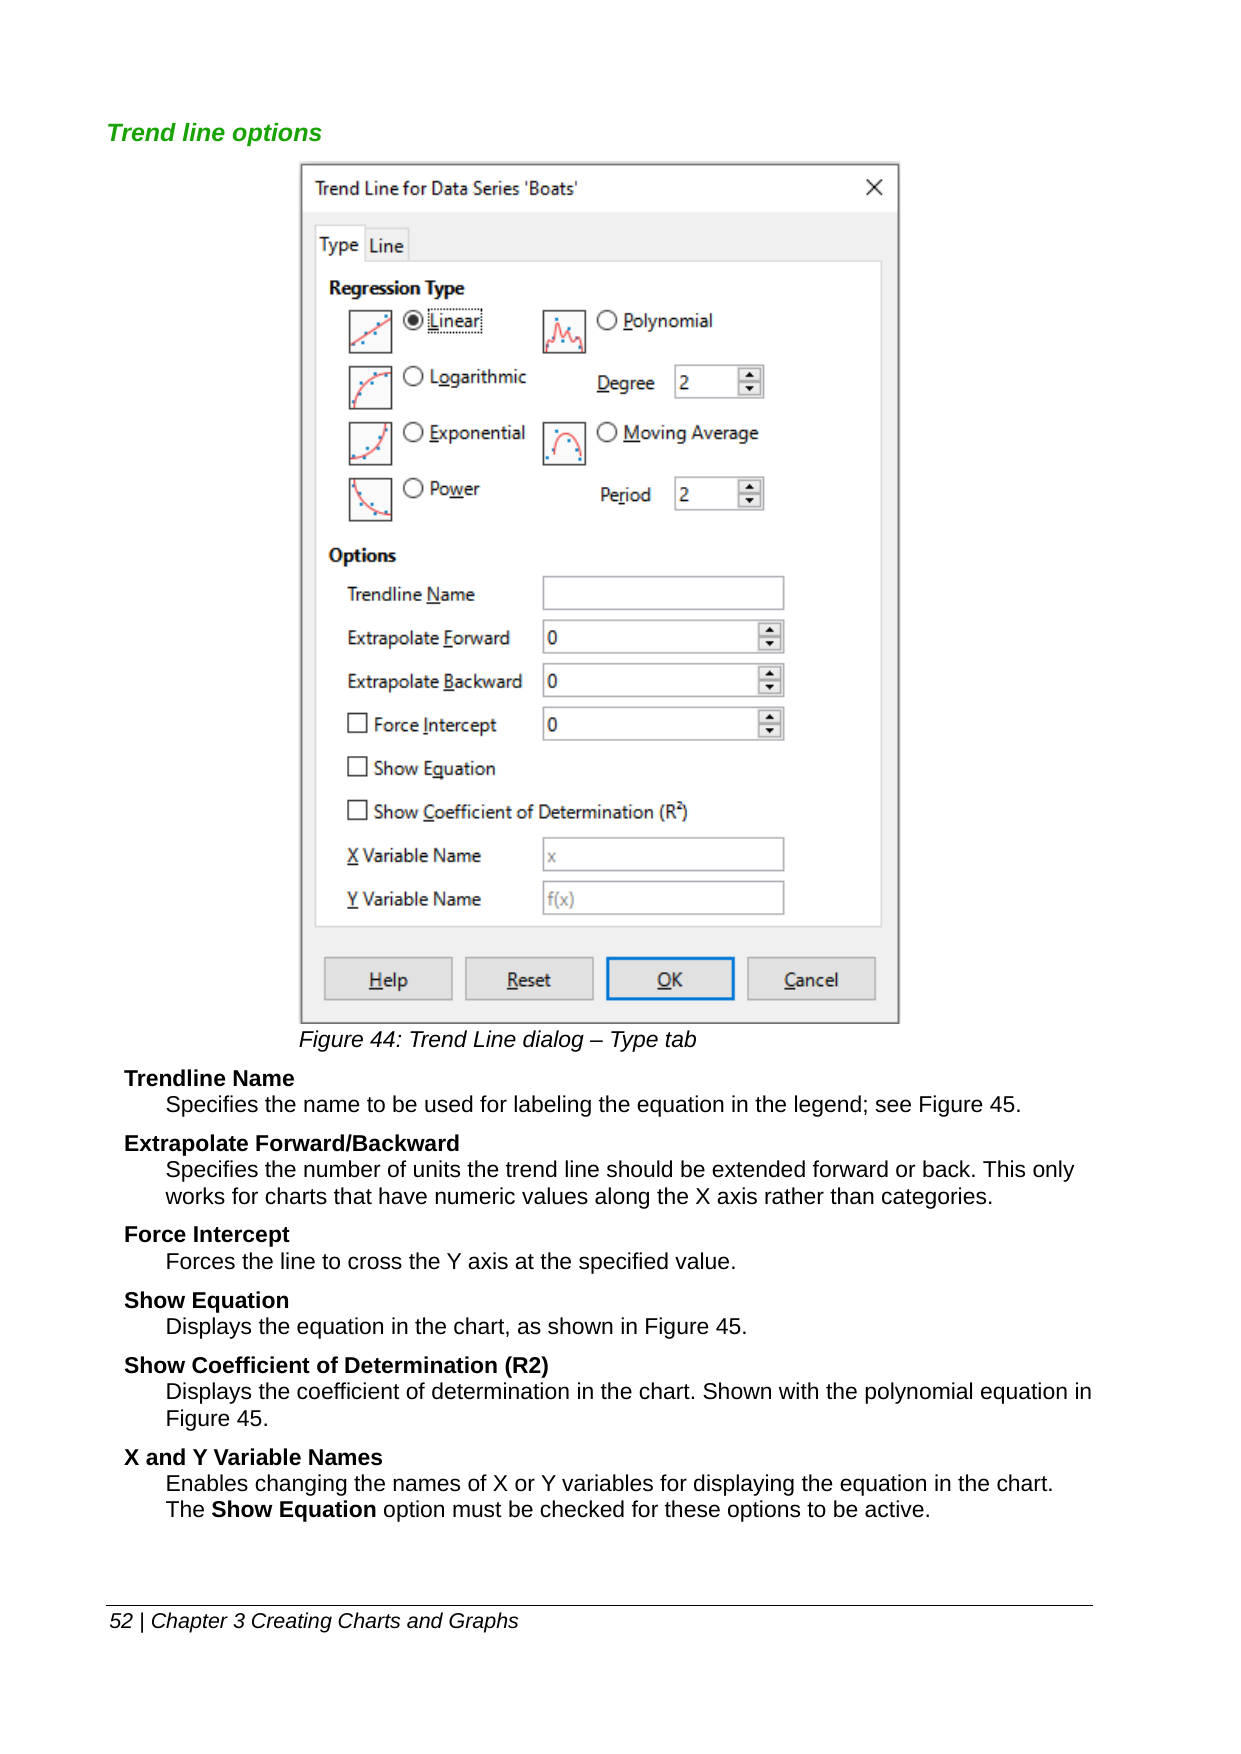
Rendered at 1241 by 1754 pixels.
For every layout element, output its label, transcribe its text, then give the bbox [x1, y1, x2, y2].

text Extrapolate Forward/Backward [124, 1130, 1093, 1156]
text Displays the equation in the chart, as shown in Figure 45. [165, 1313, 1093, 1339]
text Enables changing the names of X or Y variables for displaying the equation in the chart. The Show Equation option must be checked for these options to be active. [165, 1470, 1093, 1522]
text Specifies the number of units the trend line should be extended forward or back. This only works for charts that have numeric values along the X axis rather than categories. [165, 1156, 1093, 1209]
text Show Coefficient of Determination (R2) [124, 1352, 1093, 1378]
picture [298, 161, 901, 1024]
text Show Equation [124, 1287, 1093, 1313]
text Force Intercept [124, 1221, 1093, 1248]
text Specifies the name to be used for labeling the equation in the legend; see Figure 45. [165, 1091, 1093, 1117]
text Forces the line to cross the Y axis at the specified value. [165, 1248, 1093, 1274]
text Figure 44: Trend Line dialog – Type tab [296, 159, 903, 1053]
text Trendline Name [124, 1065, 1093, 1091]
subtitle Trend line options [106, 118, 1093, 147]
text Displays the coefficient of determination in the chart. Shown with the polynomial equation in Figure 45. [165, 1378, 1093, 1431]
text X and Y Variable Names [124, 1443, 1093, 1470]
